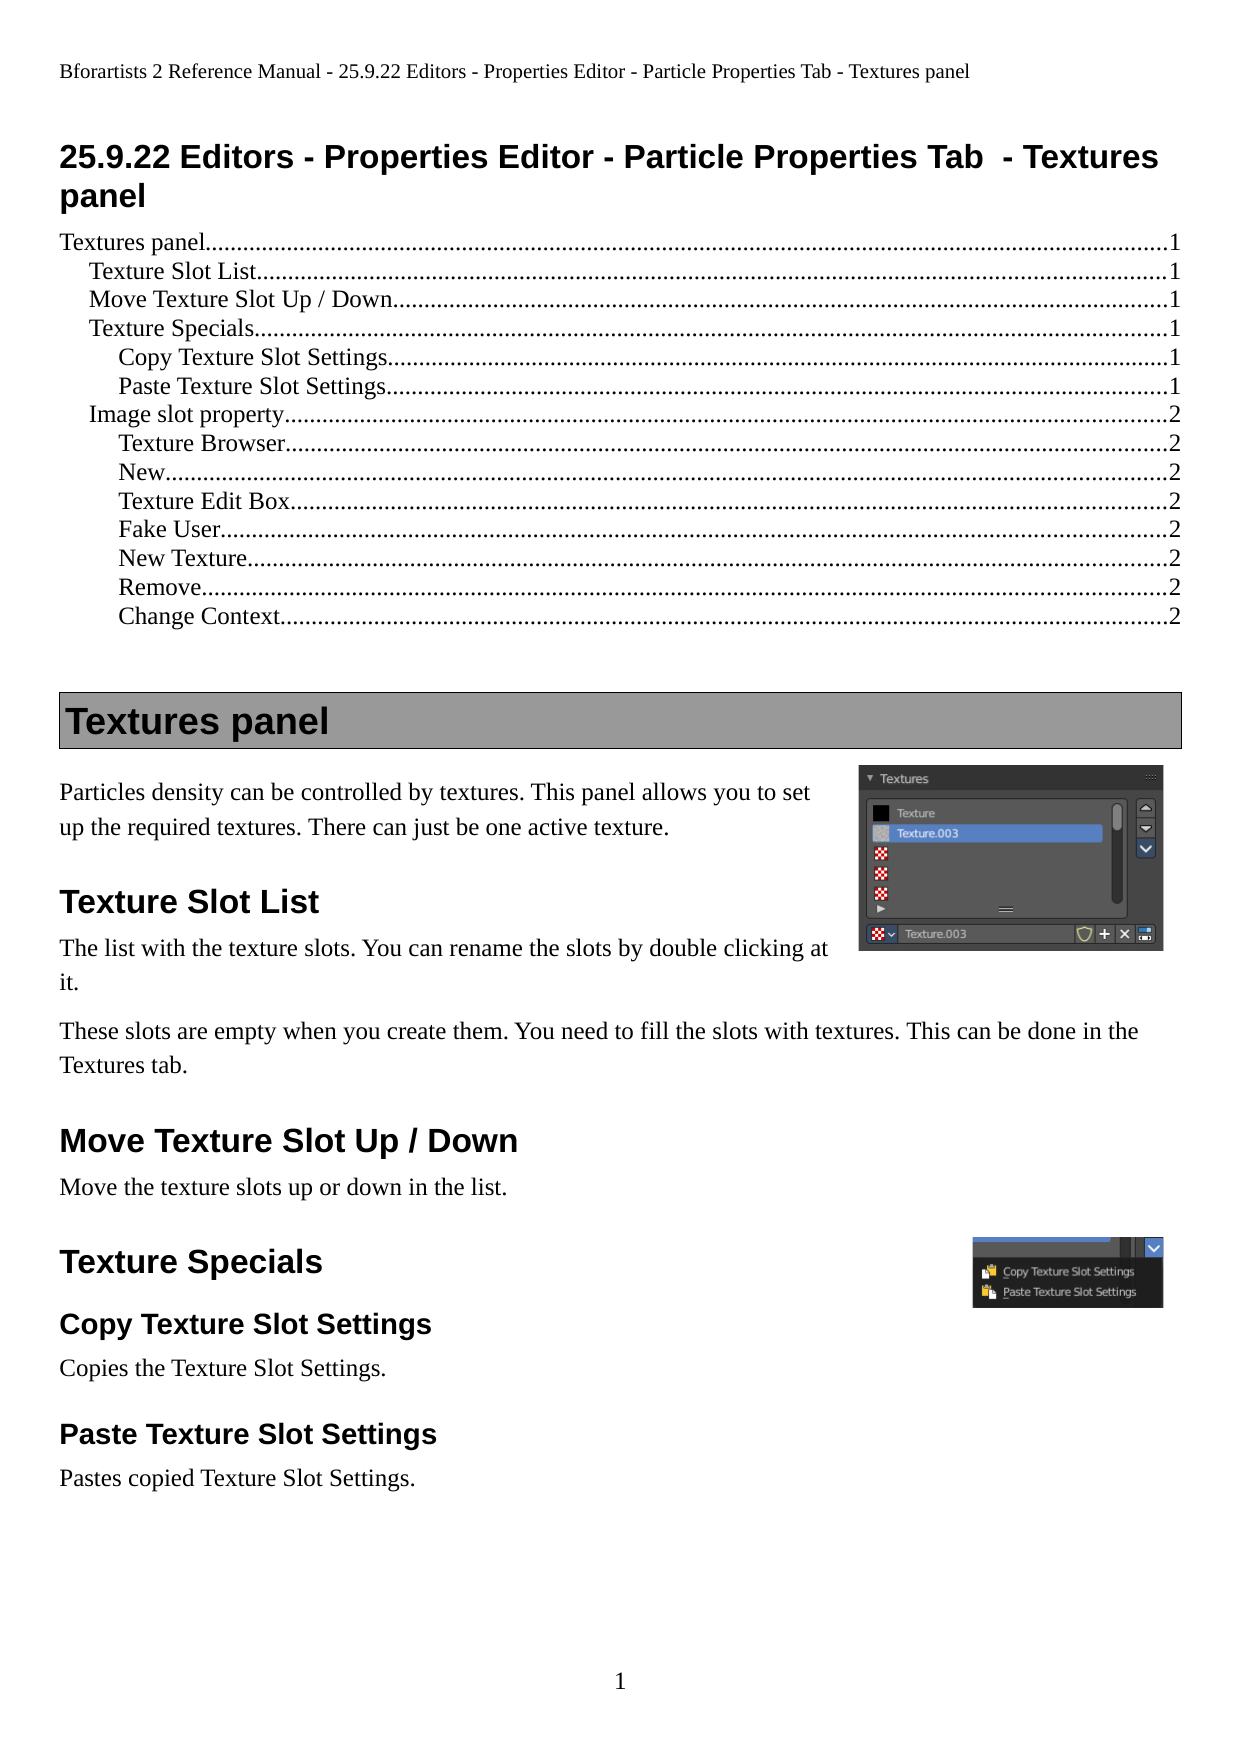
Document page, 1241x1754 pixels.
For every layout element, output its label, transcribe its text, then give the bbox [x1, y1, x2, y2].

text Fake User 2 [118, 514, 1181, 543]
text Change Context 2 [118, 601, 1181, 629]
text New 2 [118, 457, 1181, 486]
subtitle Paste Texture Slot Settings [59, 1417, 1181, 1451]
text Move Texture Slot Up / Down 1 [88, 284, 1181, 313]
text The list with the texture slots. You can rename the slots by double clicking at it. [59, 933, 1181, 996]
text Remove 2 [118, 572, 1181, 601]
text Copies the Texture Slot Settings. [59, 1353, 1181, 1382]
text Move the texture slots up or down in the list. [59, 1172, 1181, 1200]
picture [972, 1237, 1164, 1308]
text Image slot property 2 [88, 399, 1181, 428]
text New Texture 2 [118, 543, 1181, 572]
text Texture Browser 2 [118, 428, 1181, 457]
text Textures panel 1 [59, 227, 1181, 256]
text These slots are empty when you create them. You need to fill the slots with textures. This can be done in the Textures tab. [59, 1016, 1181, 1079]
text Texture Edit Box 2 [118, 486, 1181, 514]
text Particles density can be controlled by textures. This panel allows you to set up the required textures. There can just be one active texture. [59, 777, 858, 840]
subtitle [1164, 1242, 1181, 1280]
text Pastes copied Texture Slot Settings. [59, 1463, 1181, 1492]
text Texture Specials 1 [88, 313, 1181, 342]
text Texture Slot List 1 [88, 256, 1181, 284]
table_header Textures panel [60, 693, 1181, 748]
subtitle [1164, 881, 1181, 920]
subtitle 25.9.22 Editors - Properties Editor - Particle Properties Tab - Textures panel [59, 138, 1181, 214]
subtitle Texture Slot List [59, 881, 858, 920]
subtitle Move Texture Slot Up / Down [59, 1121, 1181, 1159]
text Copy Texture Slot Settings 1 [118, 342, 1181, 371]
subtitle Copy Texture Slot Settings [59, 1307, 1181, 1341]
text Paste Texture Slot Settings 1 [118, 371, 1181, 399]
picture [858, 765, 1164, 951]
subtitle Texture Specials [59, 1242, 972, 1280]
